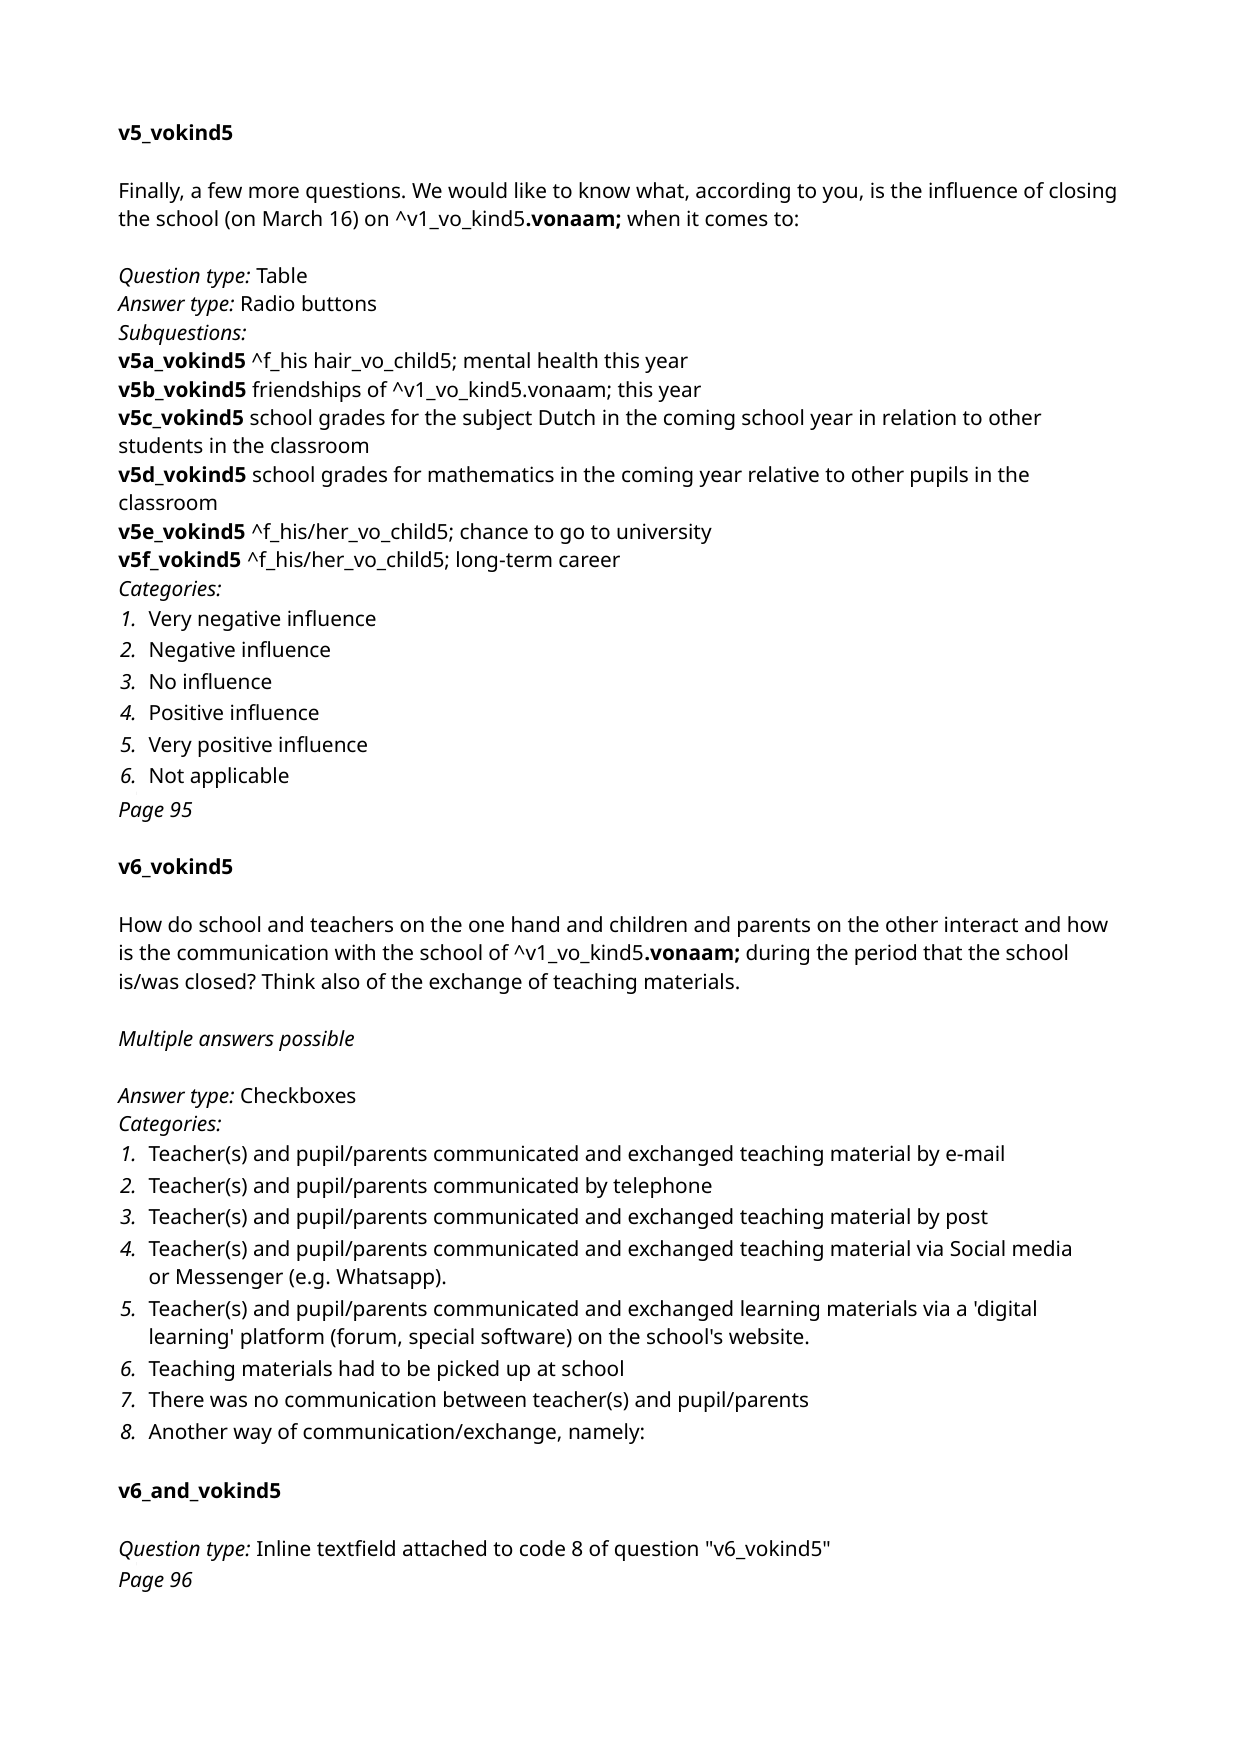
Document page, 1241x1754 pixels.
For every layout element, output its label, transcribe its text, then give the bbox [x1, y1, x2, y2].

table_header Teacher(s) and pupil/parents communicated and exchanged teaching material by e-mail [147, 1138, 1093, 1169]
table_cell Teacher(s) and pupil/parents communicated by telephone [147, 1169, 1093, 1201]
table_cell Teacher(s) and pupil/parents communicated and exchanged teaching material by post [147, 1201, 1093, 1232]
table_cell 3. [118, 665, 147, 697]
subtitle v5_vokind5 [118, 118, 1122, 147]
table_cell 2. [118, 634, 147, 665]
text Page 95 [118, 795, 1122, 823]
text Page 96 [118, 1565, 1122, 1594]
table_cell Teacher(s) and pupil/parents communicated and exchanged learning materials via a 'digital learning' platform (forum, special software) on the school's website. [147, 1292, 1093, 1352]
table_cell Positive influence [147, 697, 394, 728]
table_cell 6. [118, 760, 147, 792]
table_cell 2. [118, 1169, 147, 1201]
table_header 1. [118, 1138, 147, 1169]
text Finally, a few more questions. We would like to know what, according to you, is the influence of closing the school (on March 16) on ^v1_vo_kind5.vonaam; when it comes to: [118, 176, 1122, 233]
text Answer type: Radio buttons [118, 289, 1122, 318]
table_cell 4. [118, 697, 147, 728]
text Subquestions: v5a_vokind5 ^f_his hair_vo_child5; mental health this year v5b_vokind5 friendships of ^v1_vo_kind5.vonaam; this year v5c_vokind5 school grades for the subject Dutch in the coming school year in relation to other students in the classroom v5d_vokind5 school grades for mathematics in the coming year relative to other pupils in the classroom v5e_vokind5 ^f_his/her_vo_child5; chance to go to university v5f_vokind5 ^f_his/her_vo_child5; long-term career [118, 318, 1122, 574]
table_cell Very positive influence [147, 729, 394, 760]
text Categories: [118, 574, 1122, 602]
table_cell There was no communication between teacher(s) and pupil/parents [147, 1384, 1093, 1415]
table_header 1. [118, 602, 147, 634]
text Answer type: Checkboxes [118, 1081, 1122, 1109]
text Question type: Table [118, 261, 1122, 289]
table_cell Another way of communication/exchange, namely: [147, 1415, 1093, 1447]
table_cell Teaching materials had to be picked up at school [147, 1352, 1093, 1384]
table_cell No influence [147, 665, 394, 697]
subtitle v6_vokind5 [118, 852, 1122, 881]
table_cell 5. [118, 1292, 147, 1352]
table_cell 7. [118, 1384, 147, 1415]
table_header Very negative influence [147, 602, 394, 634]
table_cell 5. [118, 729, 147, 760]
table_cell 8. [118, 1415, 147, 1447]
table_cell 3. [118, 1201, 147, 1232]
text How do school and teachers on the one hand and children and parents on the other interact and how is the communication with the school of ^v1_vo_kind5.vonaam; during the period that the school is/was closed? Think also of the exchange of teaching materials. Multiple answers possible [118, 910, 1122, 1052]
table_cell Not applicable [147, 760, 394, 792]
table_cell 4. [118, 1232, 147, 1292]
table_cell 6. [118, 1352, 147, 1384]
subtitle v6_and_vokind5 [118, 1476, 1122, 1504]
table_cell Teacher(s) and pupil/parents communicated and exchanged teaching material via Social media or Messenger (e.g. Whatsapp). [147, 1232, 1093, 1292]
text Question type: Inline textfield attached to code 8 of question "v6_vokind5" [118, 1534, 1122, 1562]
table_cell Negative influence [147, 634, 394, 665]
text Categories: [118, 1109, 1122, 1138]
